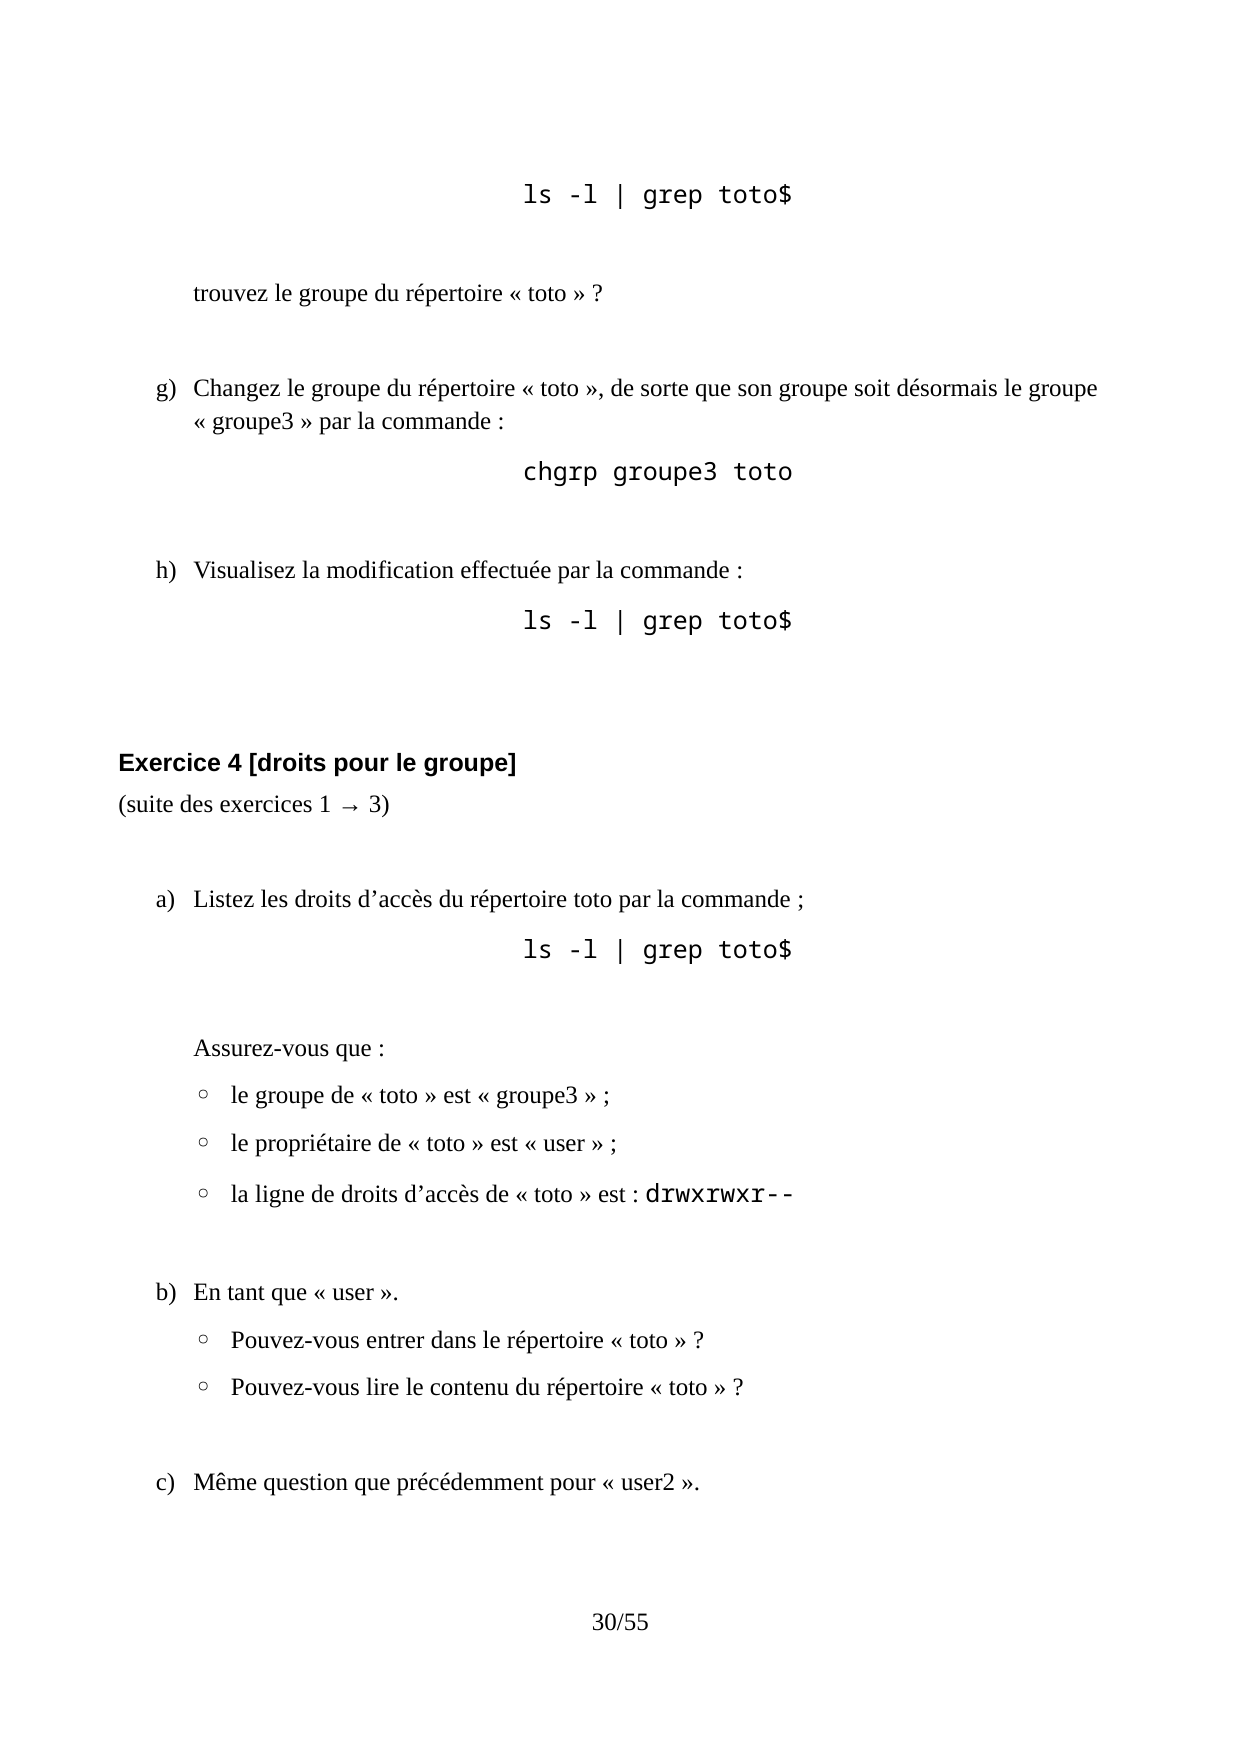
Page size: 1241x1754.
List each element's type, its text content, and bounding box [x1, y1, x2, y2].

list trouvez le groupe du répertoire « toto » ? [156, 278, 1122, 306]
list En tant que « user ». [156, 1277, 1122, 1306]
list la ligne de droits d’accès de « toto » est : drwxrwxr-- [193, 1176, 1122, 1210]
list Pouvez-vous lire le contenu du répertoire « toto » ? [193, 1372, 1122, 1401]
list Pouvez-vous entrer dans le répertoire « toto » ? [193, 1325, 1122, 1353]
list ls -l | grep toto$ [156, 602, 1122, 637]
list le groupe de « toto » est « groupe3 » ; [193, 1081, 1122, 1109]
list Visualisez la modification effectuée par la commande : [156, 555, 1122, 584]
list Même question que précédemment pour « user2 ». [156, 1467, 1122, 1496]
list Assurez-vous que : [156, 1033, 1122, 1062]
text (suite des exercices 1 → 3) [118, 789, 1122, 817]
list le propriétaire de « toto » est « user » ; [193, 1128, 1122, 1157]
text Exercice 4 [droits pour le groupe] [118, 747, 1122, 776]
list ls -l | grep toto$ [156, 932, 1122, 966]
list Listez les droits d’accès du répertoire toto par la commande ; [156, 884, 1122, 913]
list ls -l | grep toto$ [156, 176, 1122, 210]
list Changez le groupe du répertoire « toto », de sorte que son groupe soit désormais le groupe « groupe3 » par la commande : [156, 373, 1122, 435]
list chgrp groupe3 toto [156, 453, 1122, 488]
